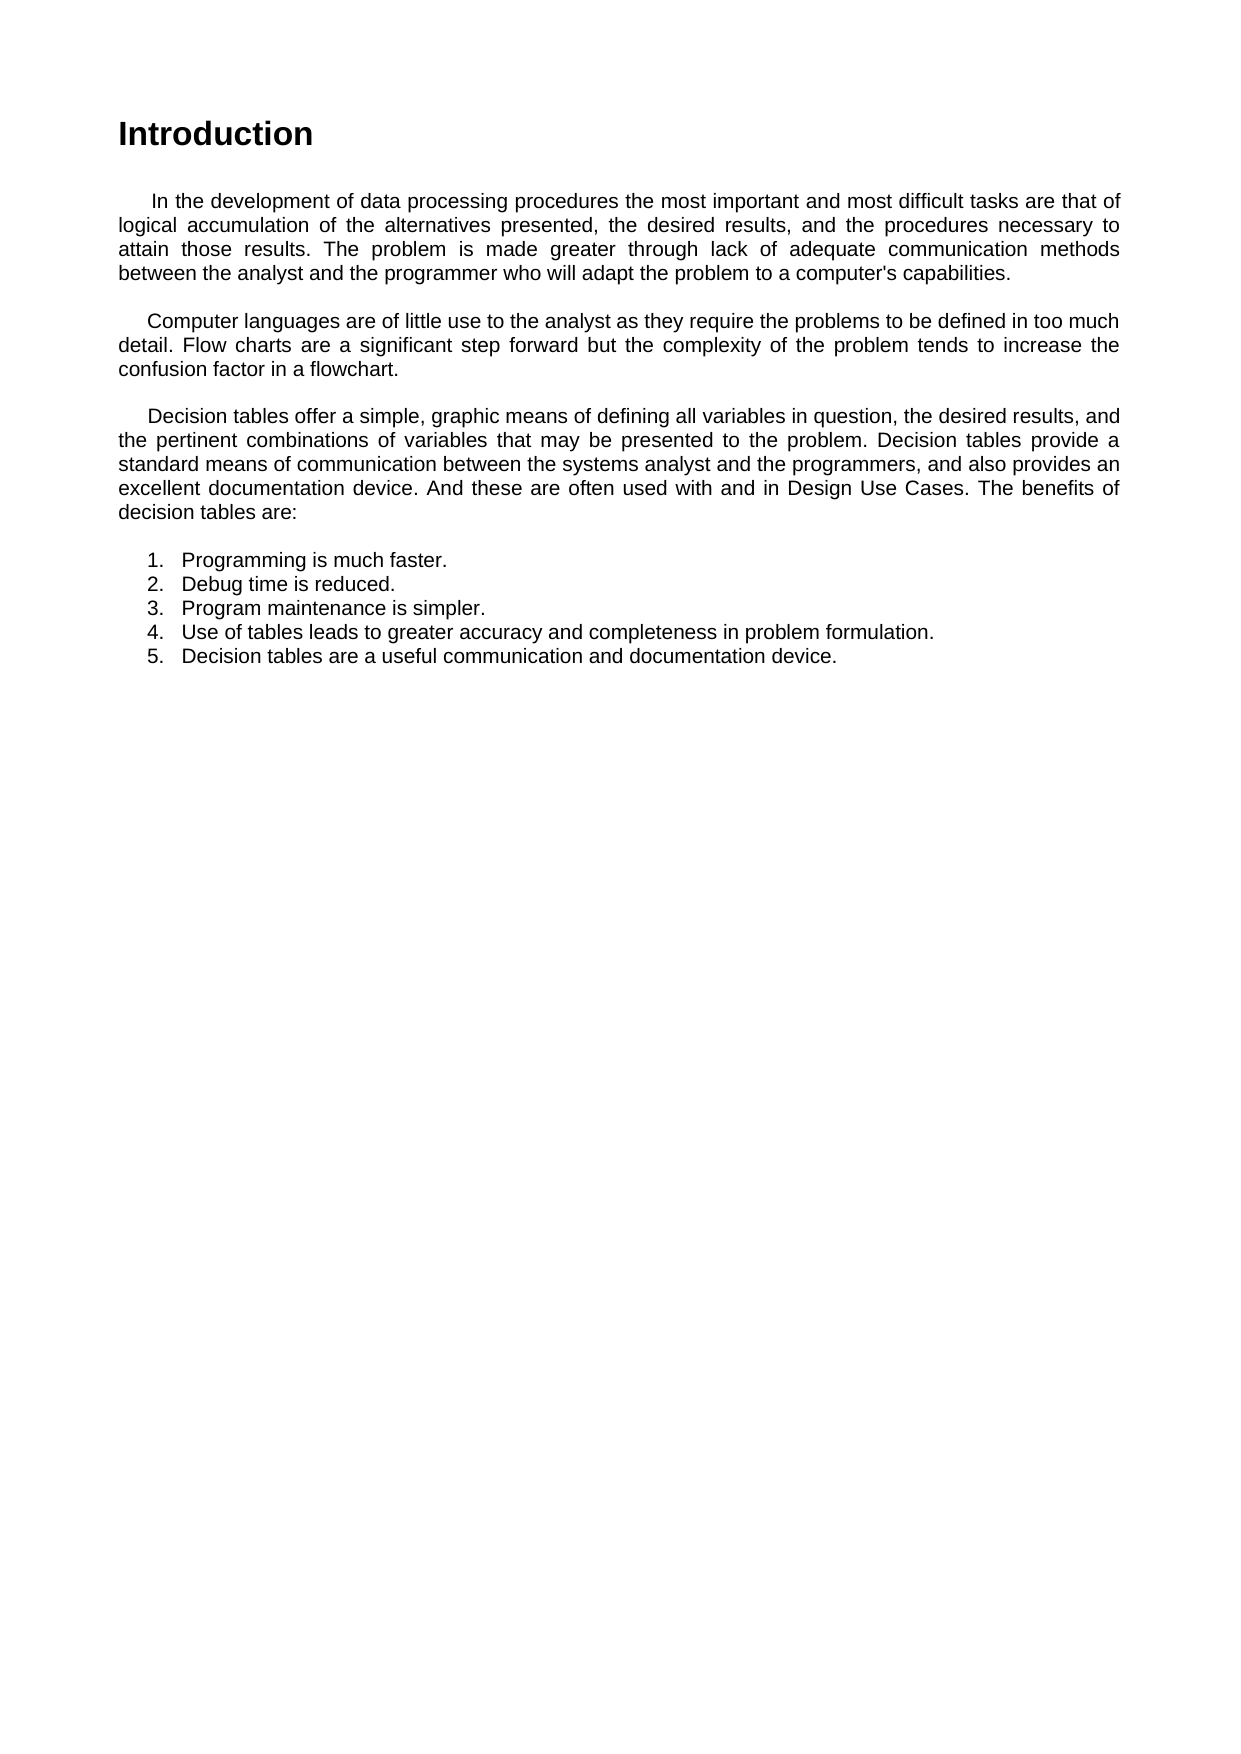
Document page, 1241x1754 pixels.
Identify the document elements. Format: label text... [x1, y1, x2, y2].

text 1. Programming is much faster. [118, 548, 1122, 572]
text In the development of data processing procedures the most important and most difficult tasks are that of logical accumulation of the alternatives presented, the desired results, and the procedures necessary to attain those results. The problem is made greater through lack of adequate communication methods between the analyst and the programmer who will adapt the problem to a computer's capabilities. [118, 189, 1122, 284]
text Decision tables offer a simple, graphic means of defining all variables in question, the desired results, and the pertinent combinations of variables that may be presented to the problem. Decision tables provide a standard means of communication between the systems analyst and the programmers, and also provides an excellent documentation device. And these are often used with and in Design Use Cases. The benefits of decision tables are: [118, 404, 1122, 524]
subtitle Introduction [118, 113, 1122, 152]
text 2. Debug time is reduced. [118, 572, 1122, 596]
text 5. Decision tables are a useful communication and documentation device. [118, 644, 1122, 668]
text 4. Use of tables leads to greater accuracy and completeness in problem formulation. [118, 620, 1122, 644]
text 3. Program maintenance is simpler. [118, 596, 1122, 620]
text Computer languages are of little use to the analyst as they require the problems to be defined in too much detail. Flow charts are a significant step forward but the complexity of the problem tends to increase the confusion factor in a flowchart. [118, 308, 1122, 380]
